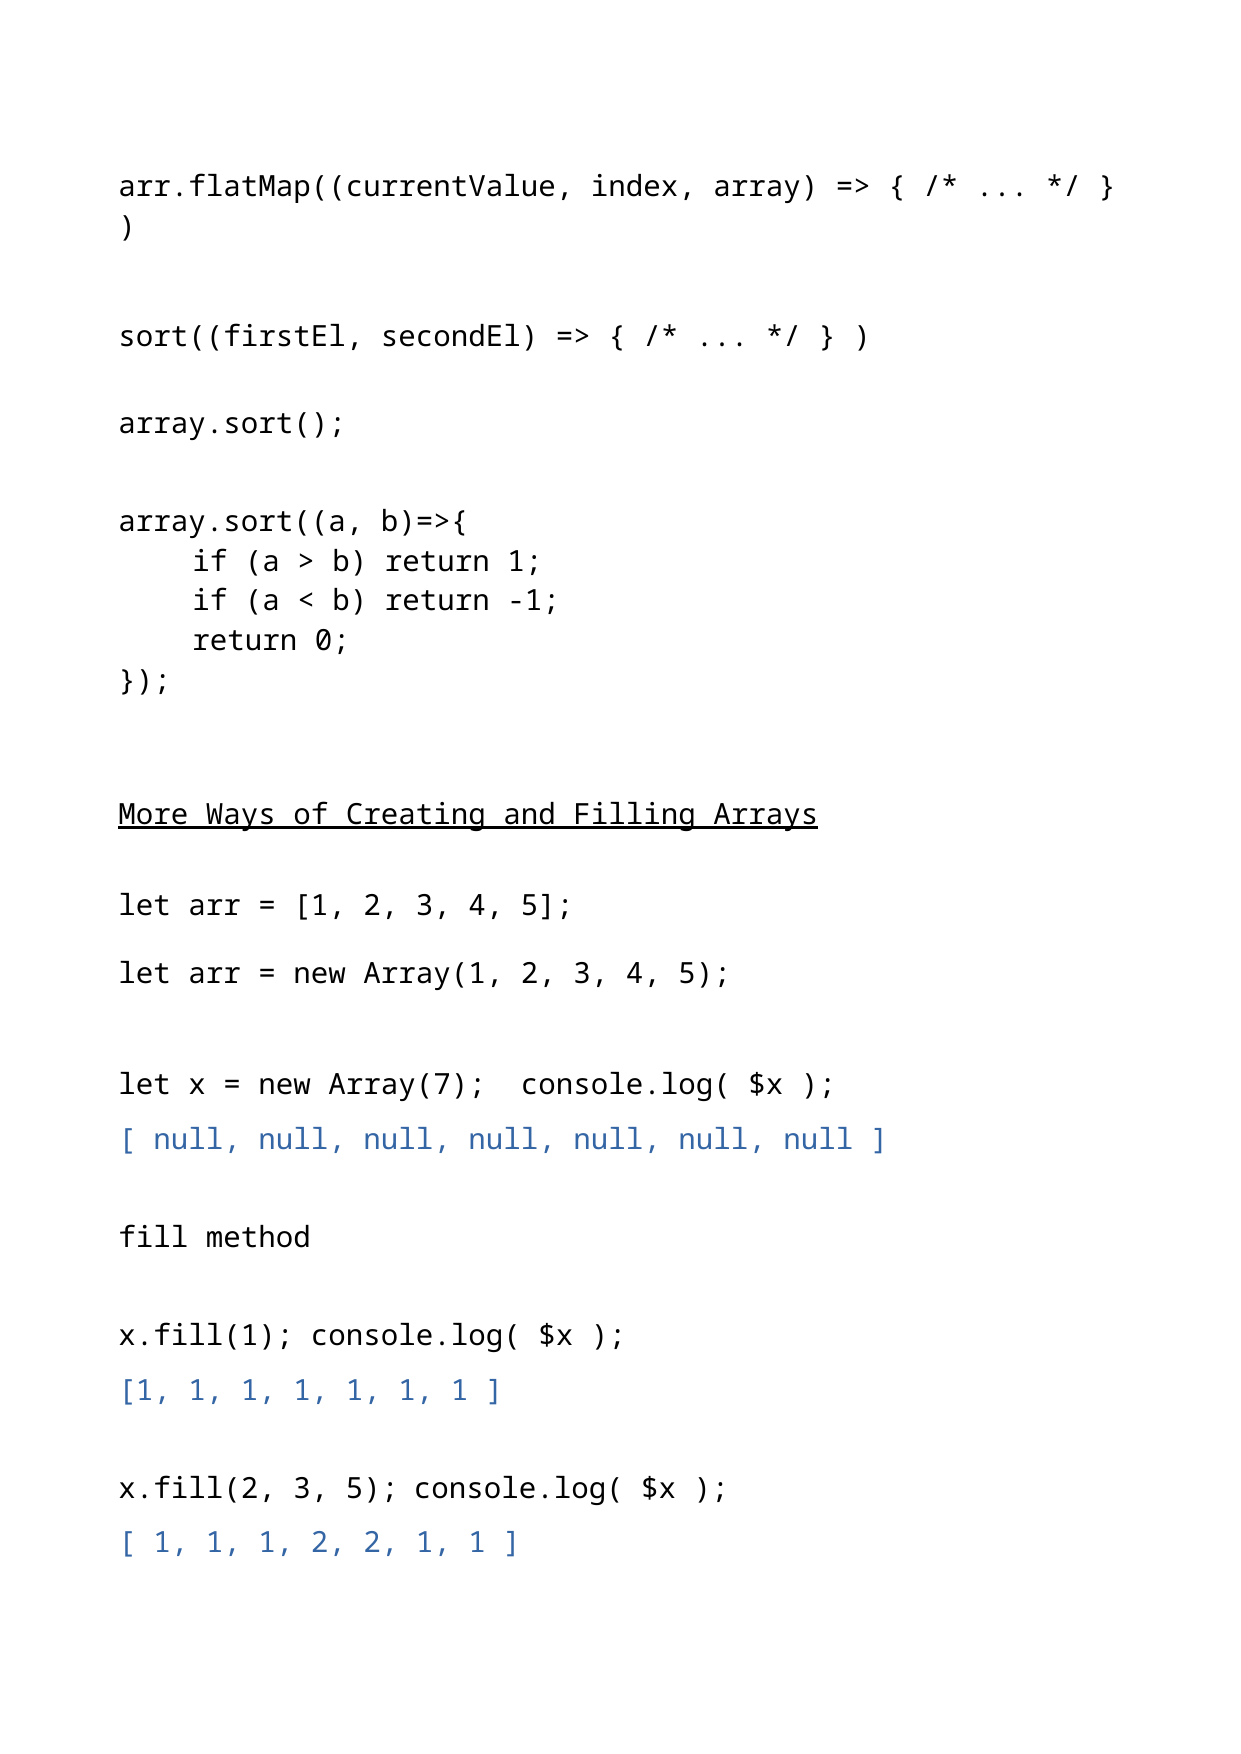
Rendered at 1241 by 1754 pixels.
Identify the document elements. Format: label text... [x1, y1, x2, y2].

text if (a < b) return -1; [118, 579, 1122, 619]
text let x = new Array(7); console.log( $x ); [118, 1063, 1122, 1103]
text fill method [118, 1216, 1122, 1256]
text More Ways of Creating and Filling Arrays [118, 793, 1122, 833]
text if (a > b) return 1; [118, 540, 1122, 579]
text return 0; [118, 619, 1122, 659]
text x.fill(2, 3, 5); console.log( $x ); [118, 1467, 1122, 1507]
text sort((firstEl, secondEl) => { /* ... */ } ) [118, 316, 1122, 355]
text [ null, null, null, null, null, null, null ] [118, 1118, 1122, 1158]
text let arr = [1, 2, 3, 4, 5]; [118, 884, 1122, 924]
text array.sort(); [118, 403, 1122, 442]
text array.sort((a, b)=>{ [118, 500, 1122, 540]
text arr.flatMap((currentValue, index, array) => { /* ... */ } ) [118, 165, 1122, 245]
text x.fill(1); console.log( $x ); [118, 1314, 1122, 1354]
text [1, 1, 1, 1, 1, 1, 1 ] [118, 1369, 1122, 1408]
text let arr = new Array(1, 2, 3, 4, 5); [118, 952, 1122, 992]
text [ 1, 1, 1, 2, 2, 1, 1 ] [118, 1522, 1122, 1561]
text }); [118, 659, 1122, 699]
